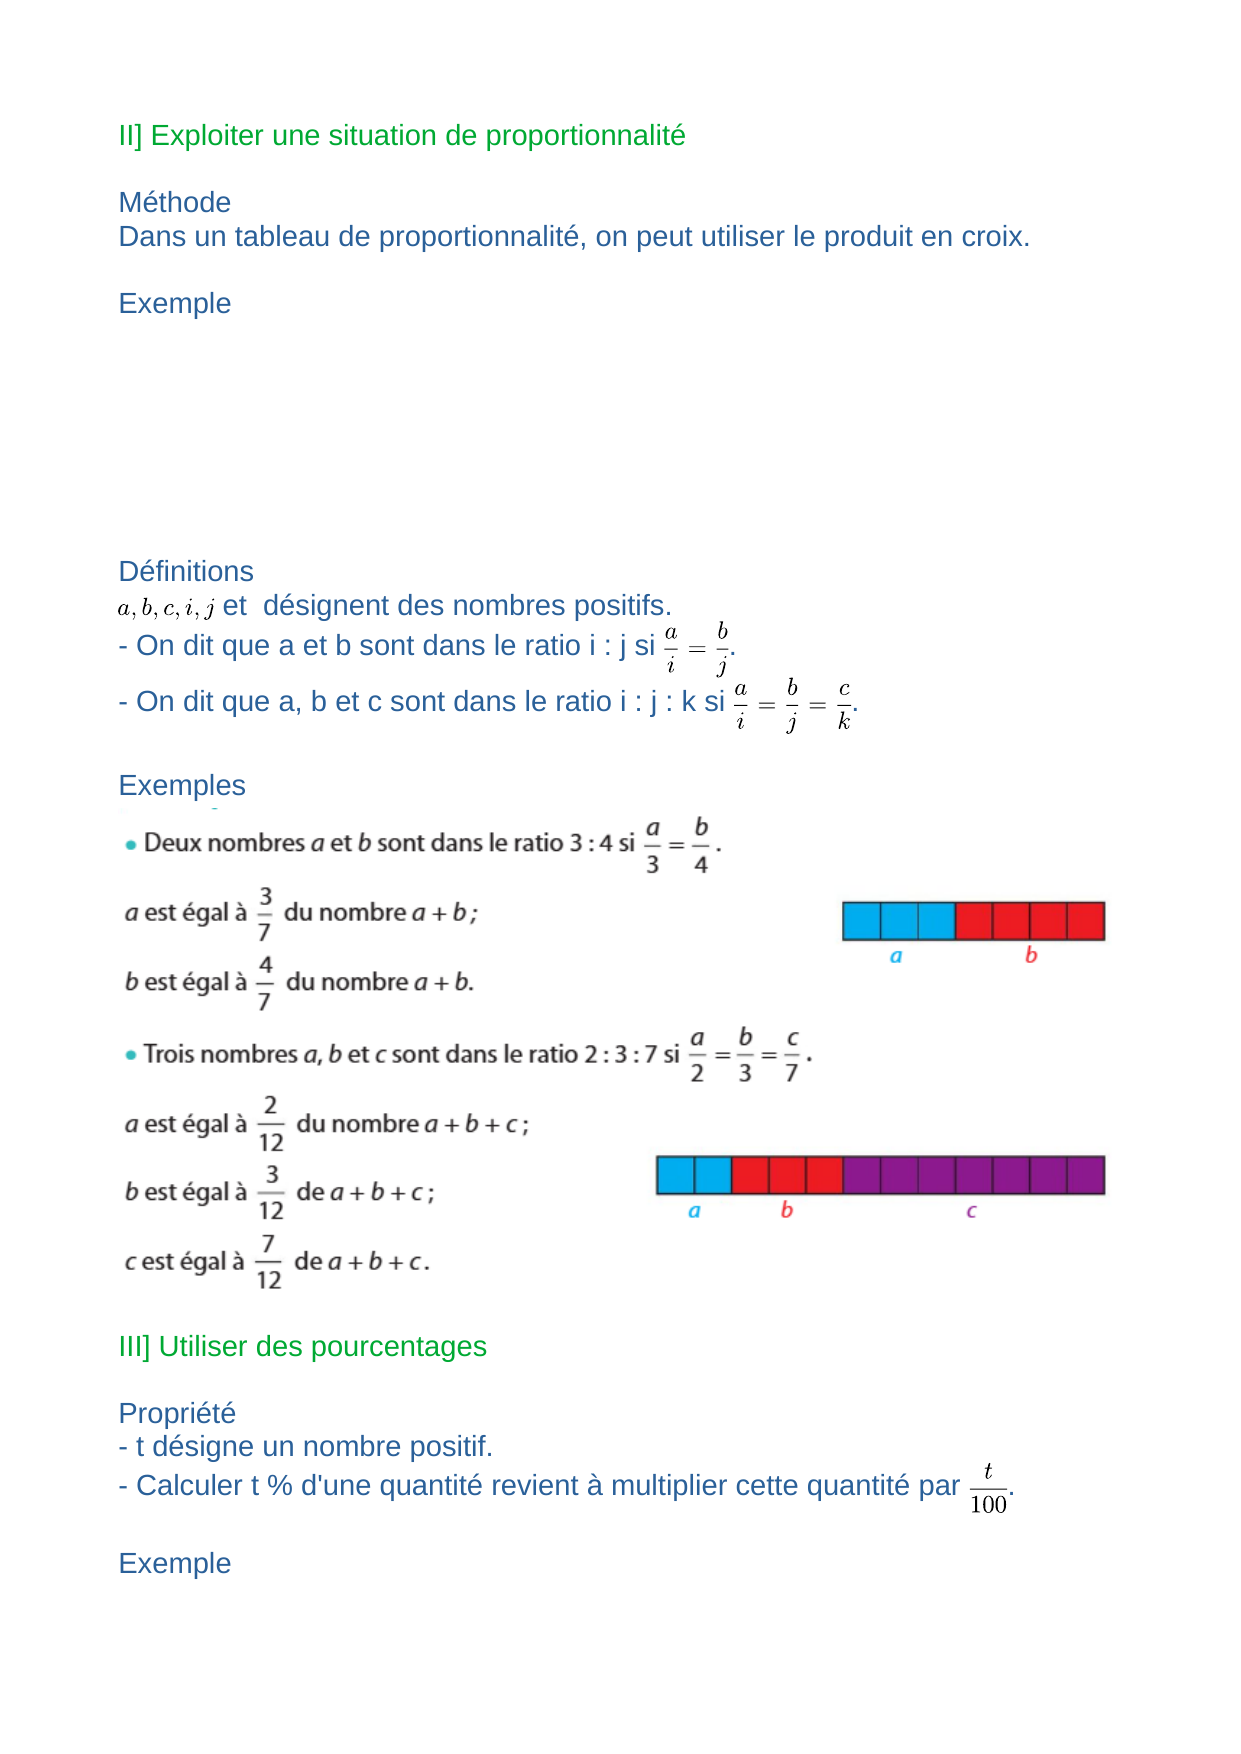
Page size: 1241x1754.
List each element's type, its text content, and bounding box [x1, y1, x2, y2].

text II] Exploiter une situation de proportionnalité [118, 118, 1122, 152]
text - On dit que a et b sont dans le ratio i : j si [118, 621, 719, 678]
text Méthode [118, 185, 1122, 219]
text - t désigne un nombre positif. [118, 1429, 1122, 1463]
text . [791, 678, 1122, 734]
text Exemples [118, 767, 1122, 801]
text . [720, 621, 1122, 678]
text et désignent des nombres positifs. [118, 588, 1122, 621]
text . [991, 1463, 1122, 1513]
picture [118, 808, 1123, 1296]
text Exemple [118, 286, 1122, 319]
text Exemple [118, 1547, 1122, 1580]
text - On dit que a, b et c sont dans le ratio i : j : k si [118, 678, 786, 734]
text Définitions [118, 554, 1122, 588]
text Dans un tableau de proportionnalité, on peut utiliser le produit en croix. [118, 219, 1122, 252]
text - Calculer t % d'une quantité revient à multiplier cette quantité par [118, 1463, 988, 1513]
text III] Utiliser des pourcentages [118, 1329, 1122, 1362]
text Propriété [118, 1396, 1122, 1429]
